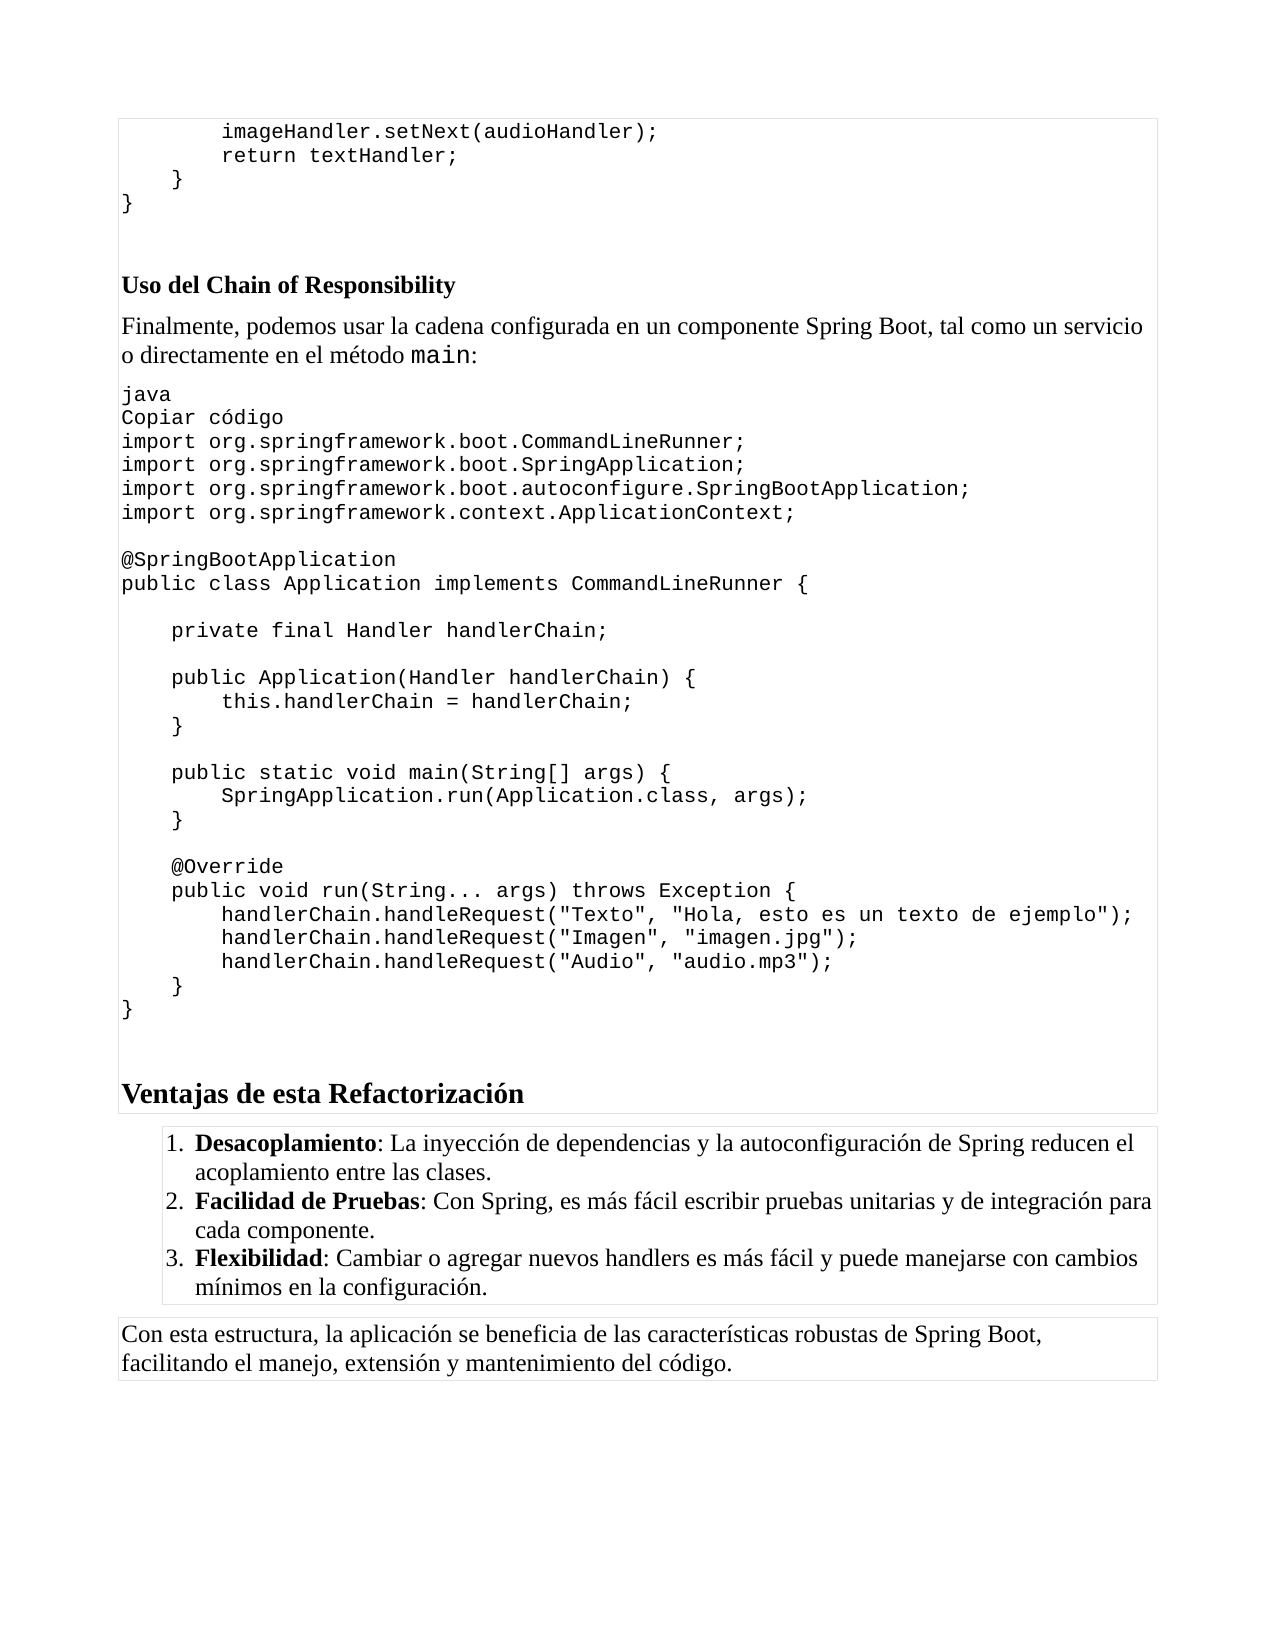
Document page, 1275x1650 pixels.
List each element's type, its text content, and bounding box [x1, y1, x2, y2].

subtitle Ventajas de esta Refactorización [119, 1073, 1157, 1113]
text } [119, 972, 1157, 995]
text @SpringBootApplication [119, 546, 1157, 570]
text handlerChain.handleRequest("Audio", "audio.mp3"); [119, 948, 1157, 972]
text imageHandler.setNext(audioHandler); [119, 119, 1157, 142]
text } [119, 189, 1157, 216]
text } [119, 712, 1157, 738]
text Finalmente, podemos usar la cadena configurada en un componente Spring Boot, tal como un servicio o directamente en el método main: [119, 308, 1157, 371]
text private final Handler handlerChain; [119, 617, 1157, 644]
text } [119, 806, 1157, 833]
text return textHandler; [119, 142, 1157, 165]
text import org.springframework.boot.SpringApplication; [119, 451, 1157, 475]
text this.handlerChain = handlerChain; [119, 688, 1157, 712]
list Flexibilidad: Cambiar o agregar nuevos handlers es más fácil y puede manejarse con cambios mínimos en la configuración. [163, 1241, 1157, 1304]
list Desacoplamiento: La inyección de dependencias y la autoconfiguración de Spring reducen el acoplamiento entre las clases. [163, 1127, 1157, 1183]
text } [119, 995, 1157, 1022]
text handlerChain.handleRequest("Texto", "Hola, esto es un texto de ejemplo"); [119, 901, 1157, 924]
text } [119, 165, 1157, 189]
list Facilidad de Pruebas: Con Spring, es más fácil escribir pruebas unitarias y de integración para cada componente. [163, 1183, 1157, 1241]
text Con esta estructura, la aplicación se beneficia de las características robustas de Spring Boot, facilitando el manejo, extensión y mantenimiento del código. [119, 1318, 1157, 1380]
text public static void main(String[] args) { [119, 759, 1157, 782]
text Copiar código [119, 404, 1157, 428]
text handlerChain.handleRequest("Imagen", "imagen.jpg"); [119, 924, 1157, 948]
text import org.springframework.boot.autoconfigure.SpringBootApplication; [119, 475, 1157, 499]
subtitle Uso del Chain of Responsibility [119, 267, 1157, 299]
text public Application(Handler handlerChain) { [119, 664, 1157, 688]
text public class Application implements CommandLineRunner { [119, 570, 1157, 596]
text public void run(String... args) throws Exception { [119, 877, 1157, 901]
text java [119, 381, 1157, 404]
text import org.springframework.context.ApplicationContext; [119, 499, 1157, 525]
text import org.springframework.boot.CommandLineRunner; [119, 428, 1157, 451]
text SpringApplication.run(Application.class, args); [119, 782, 1157, 806]
text @Override [119, 853, 1157, 877]
